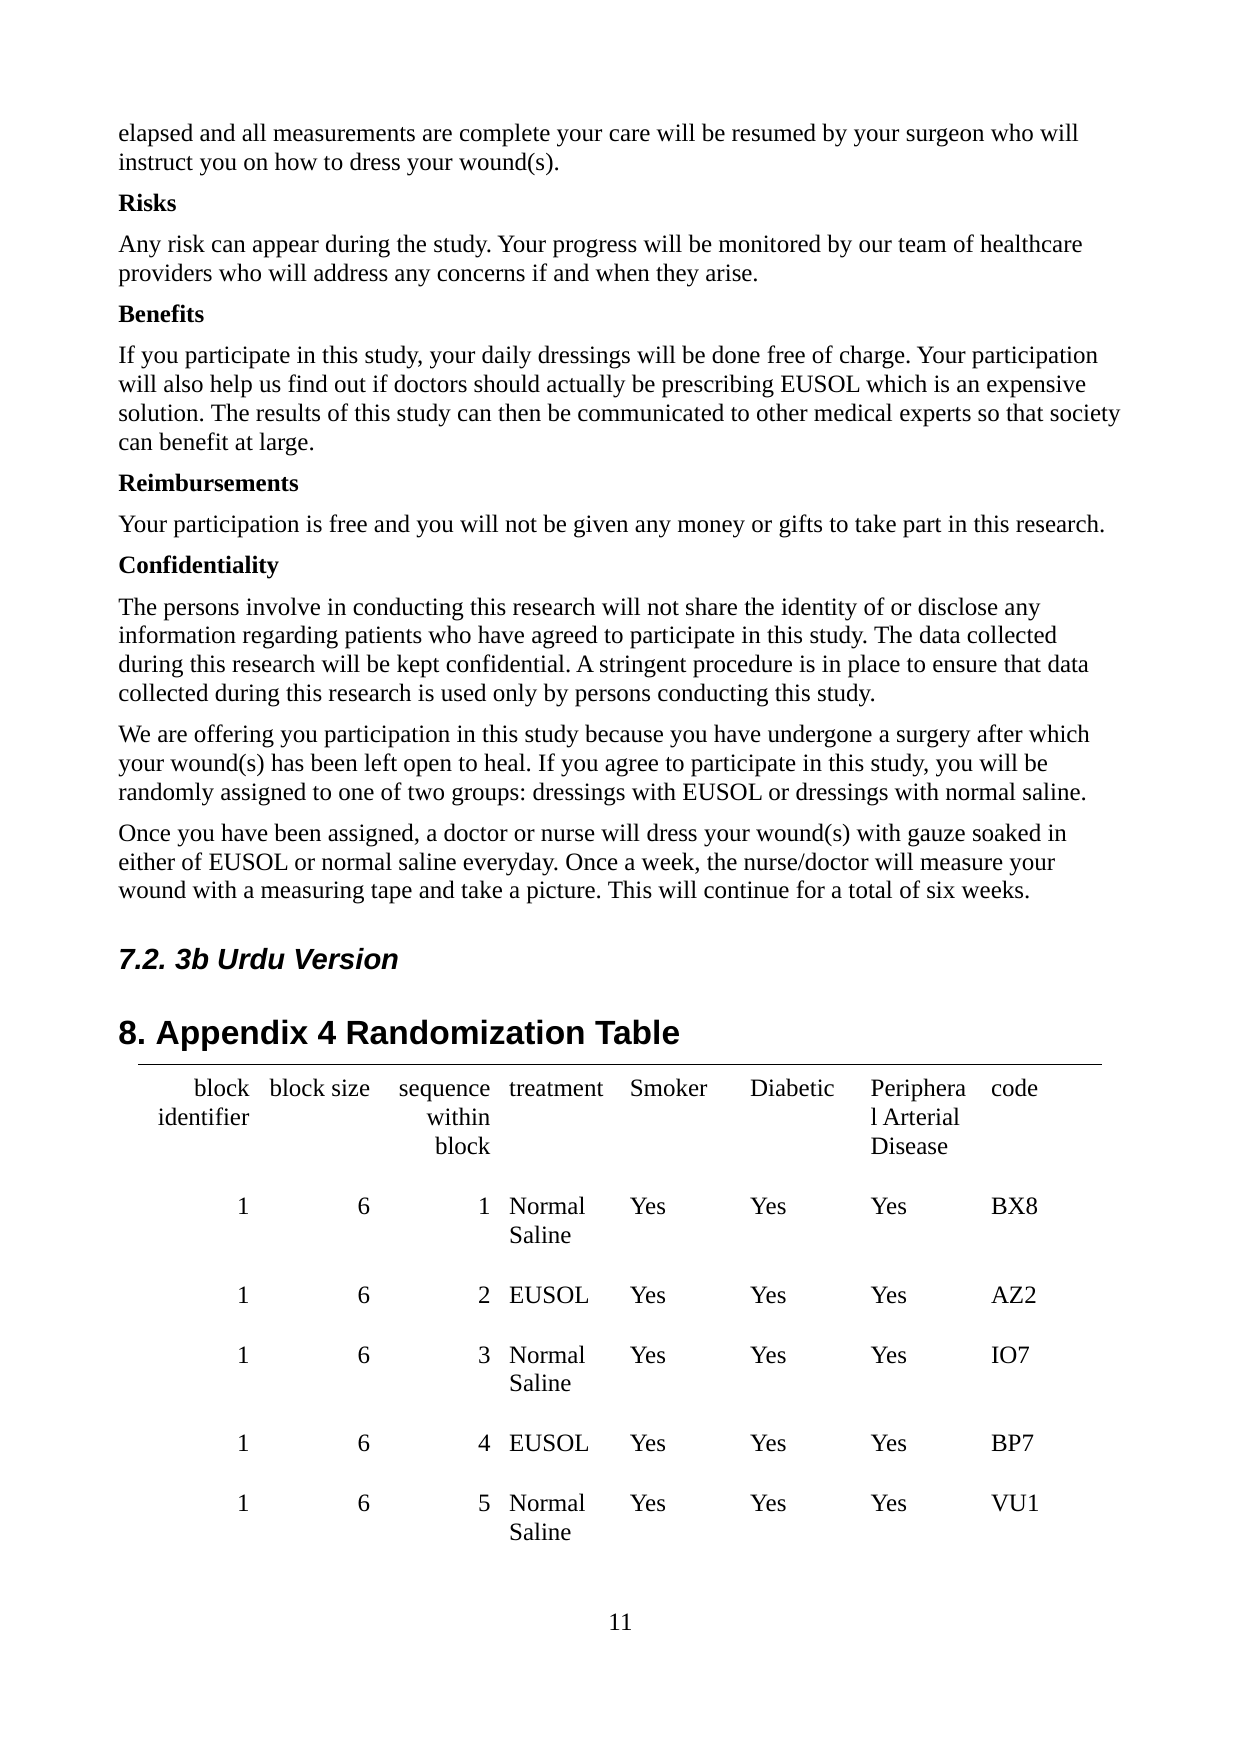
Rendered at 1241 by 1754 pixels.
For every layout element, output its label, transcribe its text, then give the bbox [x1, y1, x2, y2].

table_header Peripheral Arterial Disease [861, 1065, 981, 1182]
table_cell EUSOL [500, 1419, 620, 1479]
table_cell Yes [741, 1182, 861, 1270]
text Risks [118, 188, 1122, 217]
text Any risk can appear during the study. Your progress will be monitored by our team of healthcare providers who will address any concerns if and when they arise. [118, 229, 1122, 287]
table_cell 1 [138, 1182, 259, 1270]
table_cell 1 [138, 1419, 259, 1479]
table_header Smoker [620, 1065, 741, 1182]
table_header treatment [500, 1065, 620, 1182]
table_header Diabetic [741, 1065, 861, 1182]
table_cell 6 [259, 1479, 379, 1568]
text We are offering you participation in this study because you have undergone a surgery after which your wound(s) has been left open to heal. If you agree to participate in this study, you will be randomly assigned to one of two groups: dressings with EUSOL or dressings with normal saline. [118, 719, 1122, 806]
table_cell Yes [620, 1182, 741, 1270]
table_cell Normal Saline [500, 1479, 620, 1568]
table_cell 2 [379, 1270, 499, 1330]
table_cell Yes [741, 1330, 861, 1419]
table_cell Normal Saline [500, 1182, 620, 1270]
table_cell IO7 [981, 1330, 1102, 1419]
text elapsed and all measurements are complete your care will be resumed by your surgeon who will instruct you on how to dress your wound(s). [118, 118, 1122, 176]
text Your participation is free and you will not be given any money or gifts to take part in this research. [118, 509, 1122, 538]
table_cell Yes [620, 1419, 741, 1479]
table_header code [981, 1065, 1102, 1182]
table_cell 1 [138, 1330, 259, 1419]
text Confidentiality [118, 551, 1122, 579]
table_header sequence within block [379, 1065, 499, 1182]
table_cell 6 [259, 1419, 379, 1479]
table_cell 5 [379, 1479, 499, 1568]
table_cell 6 [259, 1182, 379, 1270]
table_cell 1 [379, 1182, 499, 1270]
table_cell Yes [861, 1419, 981, 1479]
table_cell 1 [138, 1479, 259, 1568]
text Benefits [118, 299, 1122, 328]
table_cell VU1 [981, 1479, 1102, 1568]
text If you participate in this study, your daily dressings will be done free of charge. Your participation will also help us find out if doctors should actually be prescribing EUSOL which is an expensive solution. The results of this study can then be communicated to other medical experts so that society can benefit at large. [118, 341, 1122, 456]
table_cell Yes [741, 1479, 861, 1568]
table_cell 4 [379, 1419, 499, 1479]
table_cell Yes [620, 1330, 741, 1419]
subtitle Appendix 4 Randomization Table [118, 1013, 1122, 1052]
table_cell Yes [861, 1330, 981, 1419]
subtitle 3b Urdu Version [118, 942, 1122, 975]
table_cell Normal Saline [500, 1330, 620, 1419]
table_cell Yes [861, 1270, 981, 1330]
table_cell Yes [620, 1479, 741, 1568]
text Reimbursements [118, 468, 1122, 497]
table_cell 6 [259, 1270, 379, 1330]
table_cell 1 [138, 1270, 259, 1330]
table_cell AZ2 [981, 1270, 1102, 1330]
table_cell BP7 [981, 1419, 1102, 1479]
table_header block size [259, 1065, 379, 1182]
table_cell BX8 [981, 1182, 1102, 1270]
table_cell Yes [620, 1270, 741, 1330]
text Once you have been assigned, a doctor or nurse will dress your wound(s) with gauze soaked in either of EUSOL or normal saline everyday. Once a week, the nurse/doctor will measure your wound with a measuring tape and take a picture. This will continue for a total of six weeks. [118, 818, 1122, 904]
table_cell EUSOL [500, 1270, 620, 1330]
table_cell 6 [259, 1330, 379, 1419]
table_cell Yes [741, 1270, 861, 1330]
table_cell Yes [861, 1479, 981, 1568]
table_cell Yes [741, 1419, 861, 1479]
table_cell 3 [379, 1330, 499, 1419]
text The persons involve in conducting this research will not share the identity of or disclose any information regarding patients who have agreed to participate in this study. The data collected during this research will be kept confidential. A stringent procedure is in place to ensure that data collected during this research is used only by persons conducting this study. [118, 592, 1122, 707]
table_header block identifier [138, 1065, 259, 1182]
table_cell Yes [861, 1182, 981, 1270]
